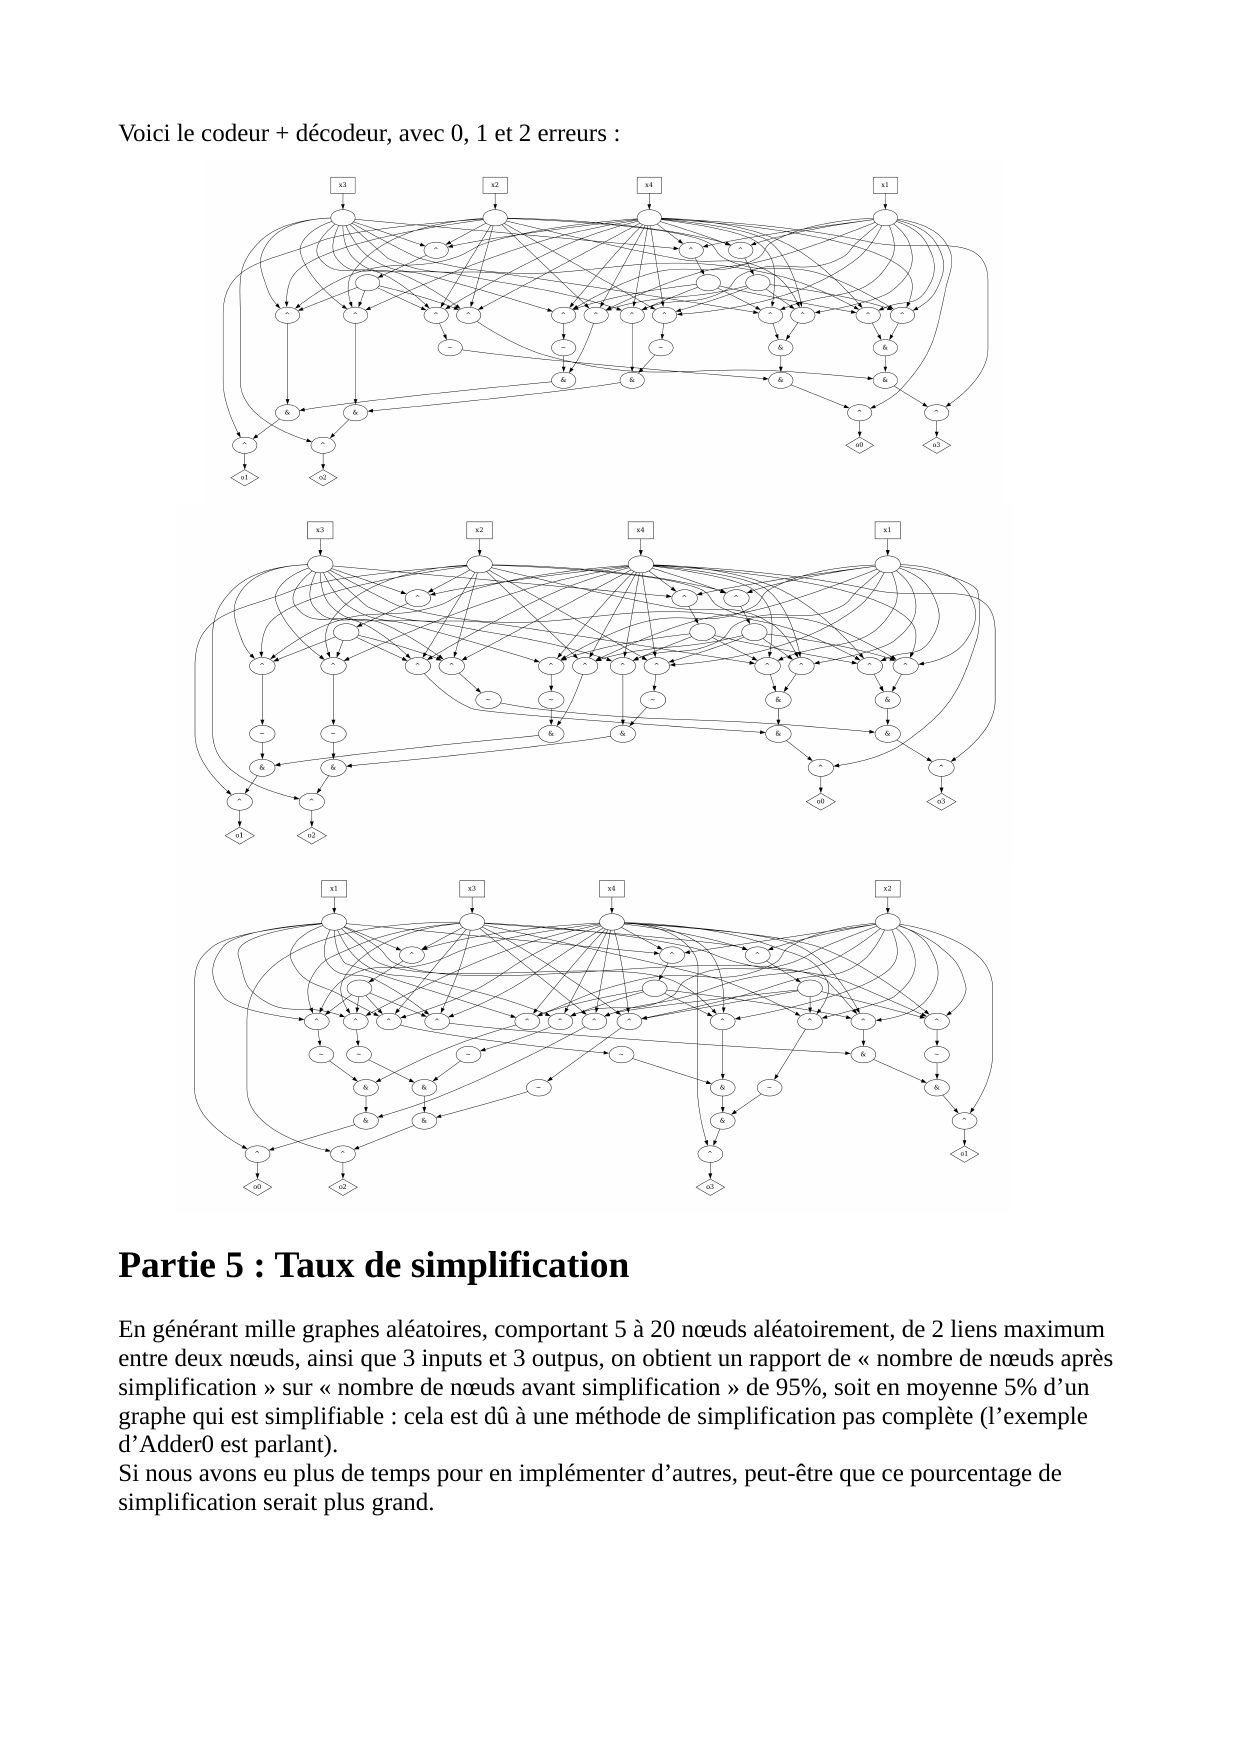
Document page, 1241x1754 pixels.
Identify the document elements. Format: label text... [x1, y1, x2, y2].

text Partie 5 : Taux de simplification [118, 1243, 1122, 1286]
text Voici le codeur + décodeur, avec 0, 1 et 2 erreurs : [118, 118, 1122, 147]
text En générant mille graphes aléatoires, comportant 5 à 20 nœuds aléatoirement, de 2 liens maximum entre deux nœuds, ainsi que 3 inputs et 3 outpus, on obtient un rapport de « nombre de nœuds après simplification » sur « nombre de nœuds avant simplification » de 95%, soit en moyenne 5% d’un graphe qui est simplifiable : cela est dû à une méthode de simplification pas complète (l’exemple d’Adder0 est parlant). [118, 1314, 1122, 1458]
text Si nous avons eu plus de temps pour en implémenter d’autres, peut-être que ce pourcentage de simplification serait plus grand. [118, 1458, 1122, 1516]
picture [176, 159, 1014, 1214]
